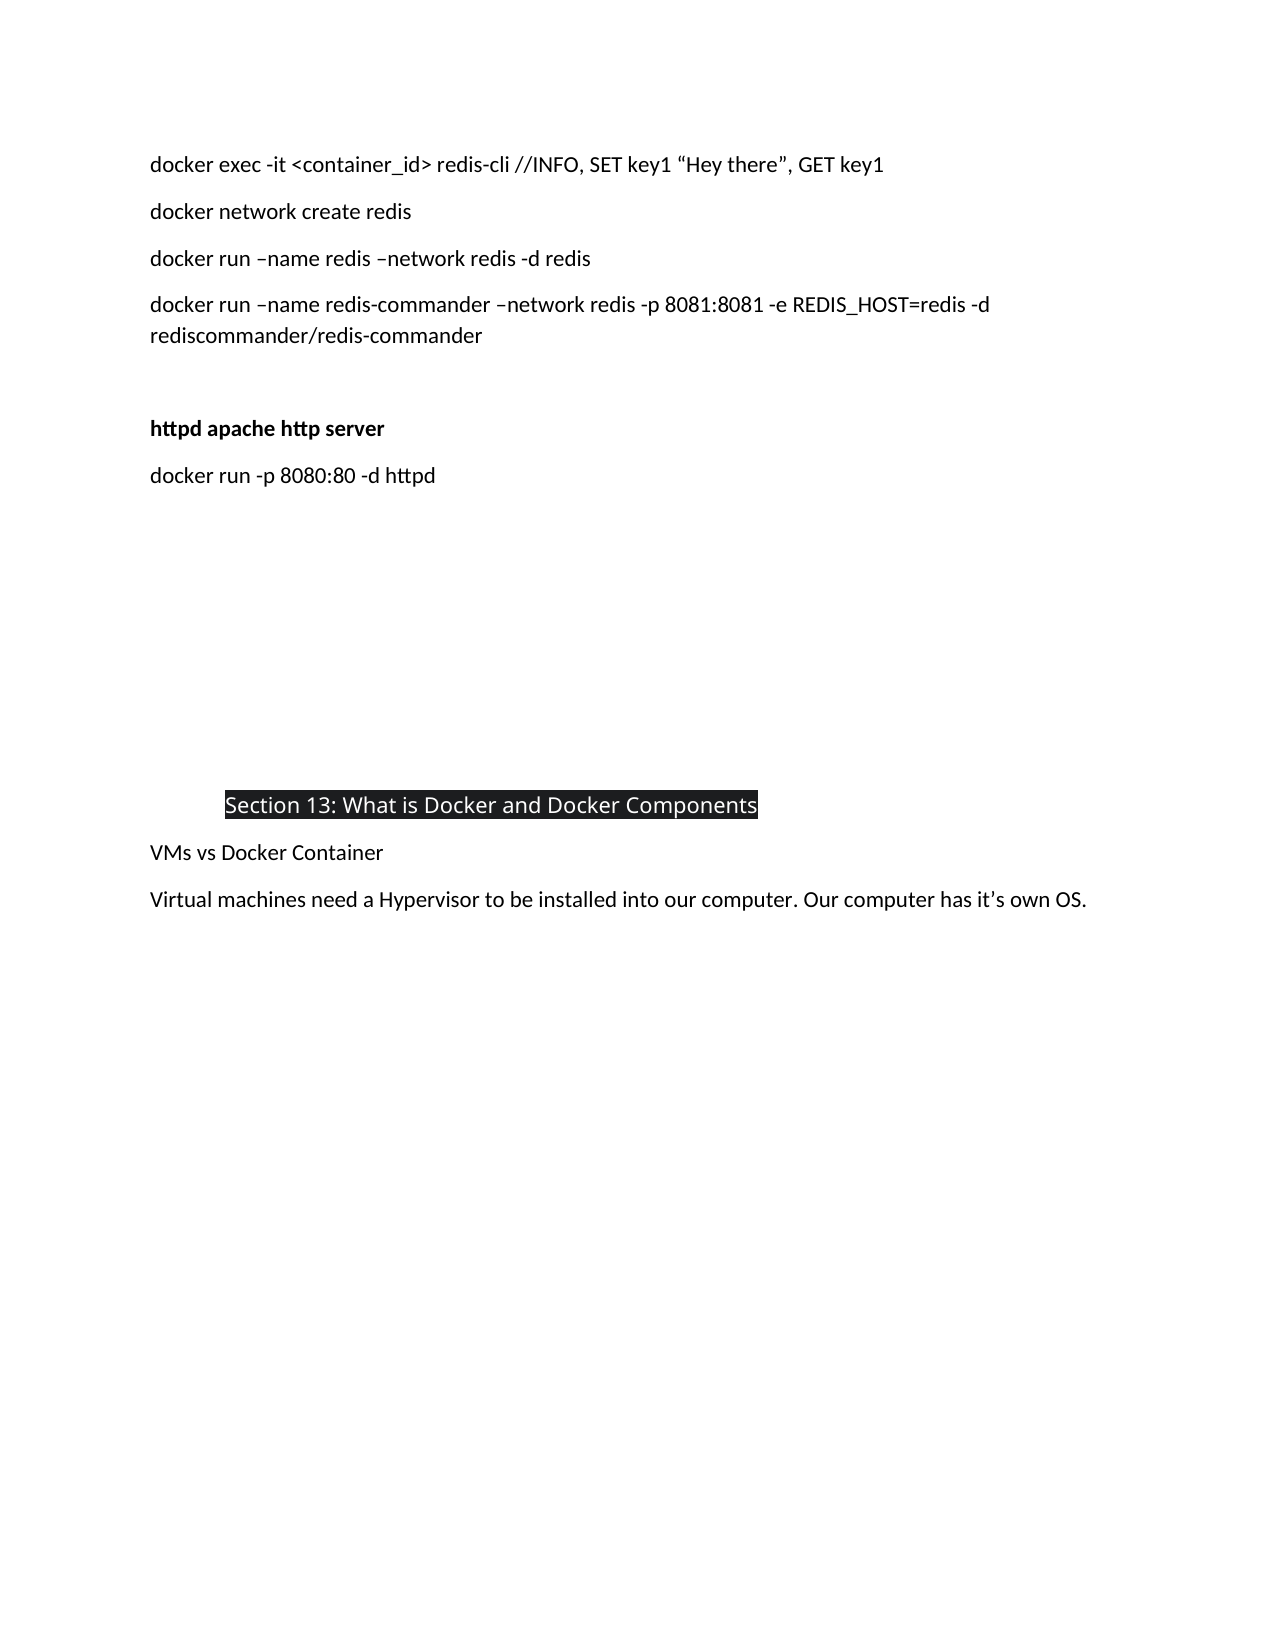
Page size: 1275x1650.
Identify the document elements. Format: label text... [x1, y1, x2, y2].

text docker run –name redis-commander –network redis -p 8081:8081 -e REDIS_HOST=redis -d rediscommander/redis-commander [150, 291, 1125, 349]
text docker run -p 8080:80 -d httpd [150, 461, 1125, 489]
text VMs vs Docker Container [150, 838, 1125, 866]
text httpd apache http server [150, 414, 1125, 443]
text docker network create redis [150, 197, 1125, 225]
text docker exec -it <container_id> redis-cli //INFO, SET key1 “Hey there”, GET key1 [150, 150, 1125, 178]
list Section 13: What is Docker and Docker Components [187, 789, 1125, 819]
text docker run –name redis –network redis -d redis [150, 244, 1125, 272]
text Virtual machines need a Hypervisor to be installed into our computer. Our computer has it’s own OS. [150, 885, 1125, 913]
